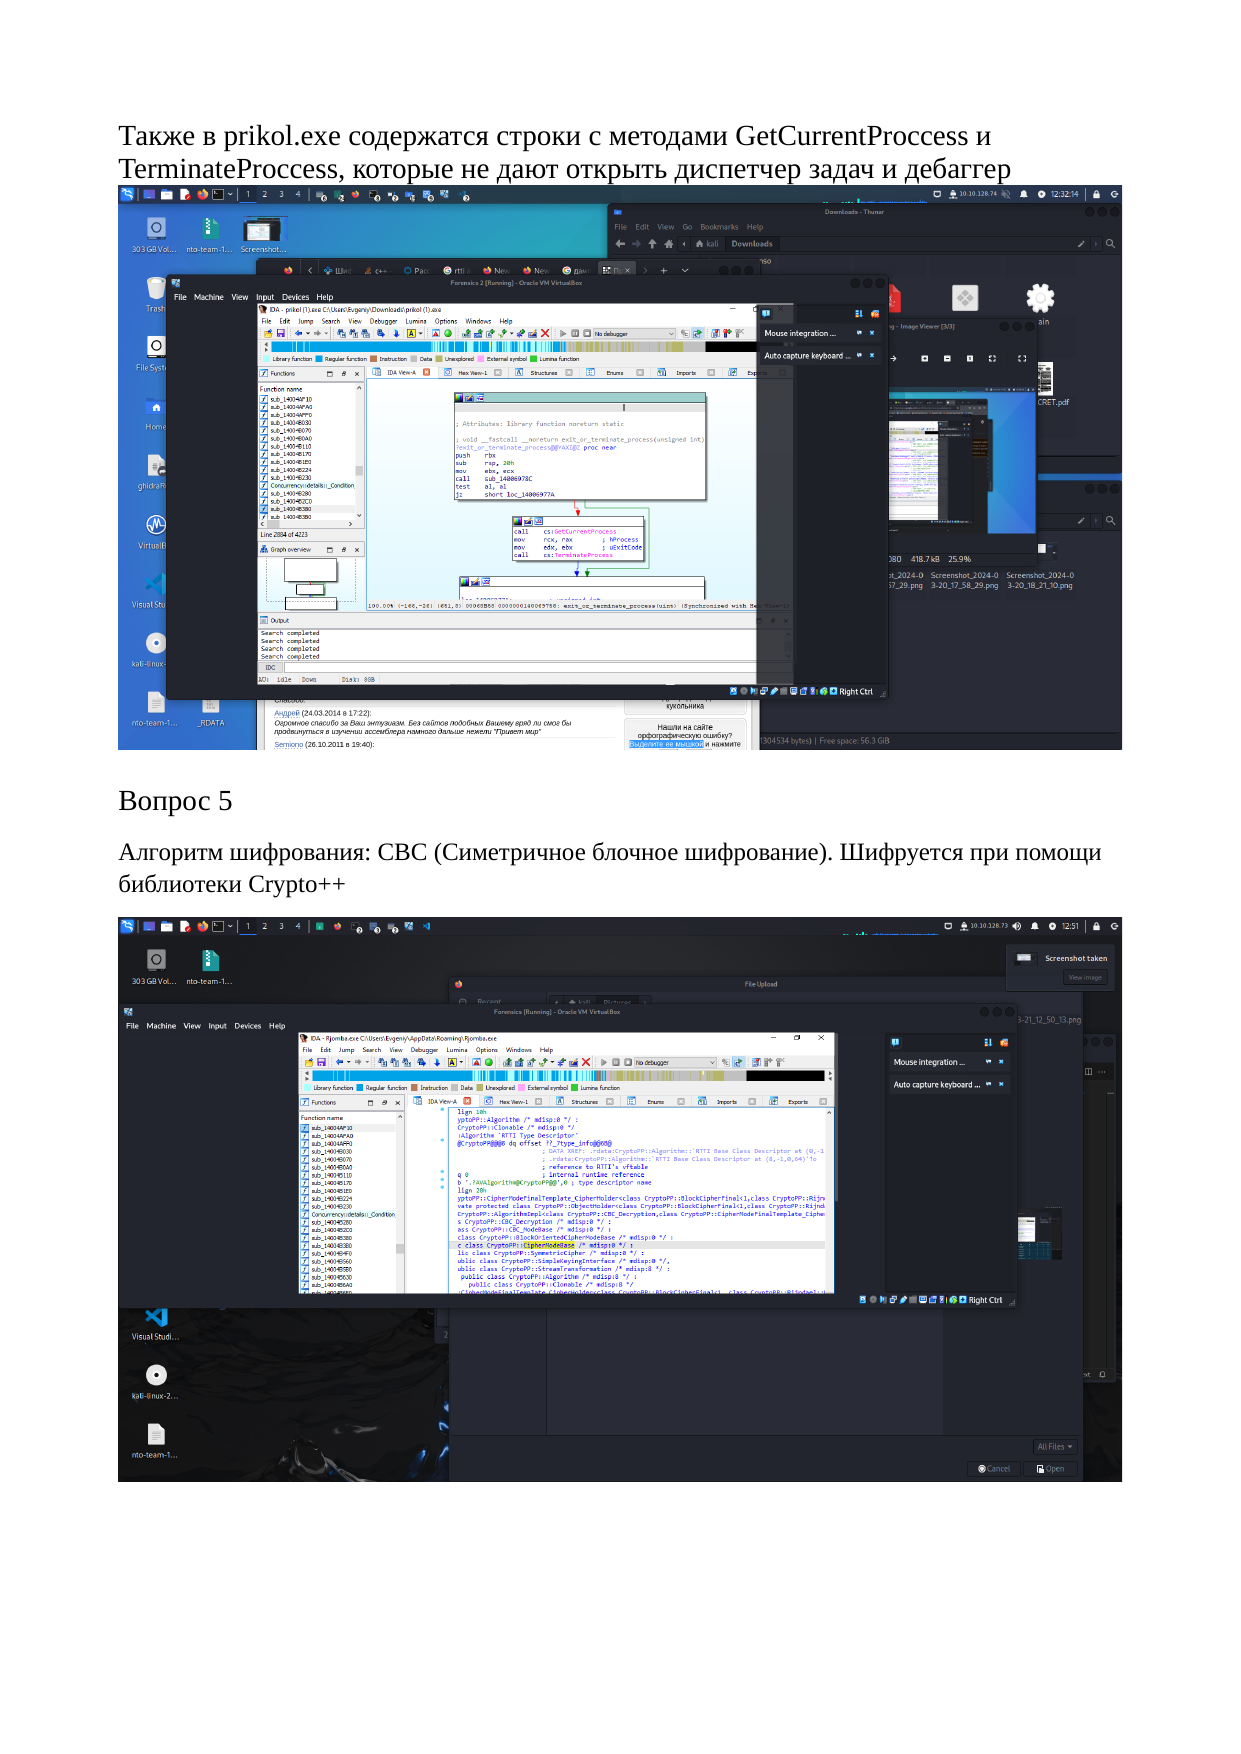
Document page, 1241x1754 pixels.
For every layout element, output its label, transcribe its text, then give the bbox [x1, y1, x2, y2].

text Также в prikol.exe содержатся строки с методами GetCurrentProccess и TerminateProccess, которые не дают открыть диспетчер задач и дебаггер [118, 118, 1122, 185]
picture [118, 917, 1123, 1482]
picture [118, 185, 1123, 750]
text Вопрос 5 [118, 783, 1122, 817]
text Алгоритм шифрования: CBC (Симетричное блочное шифрование). Шифруется при помощи библиотеки Crypto++ [118, 837, 1122, 898]
